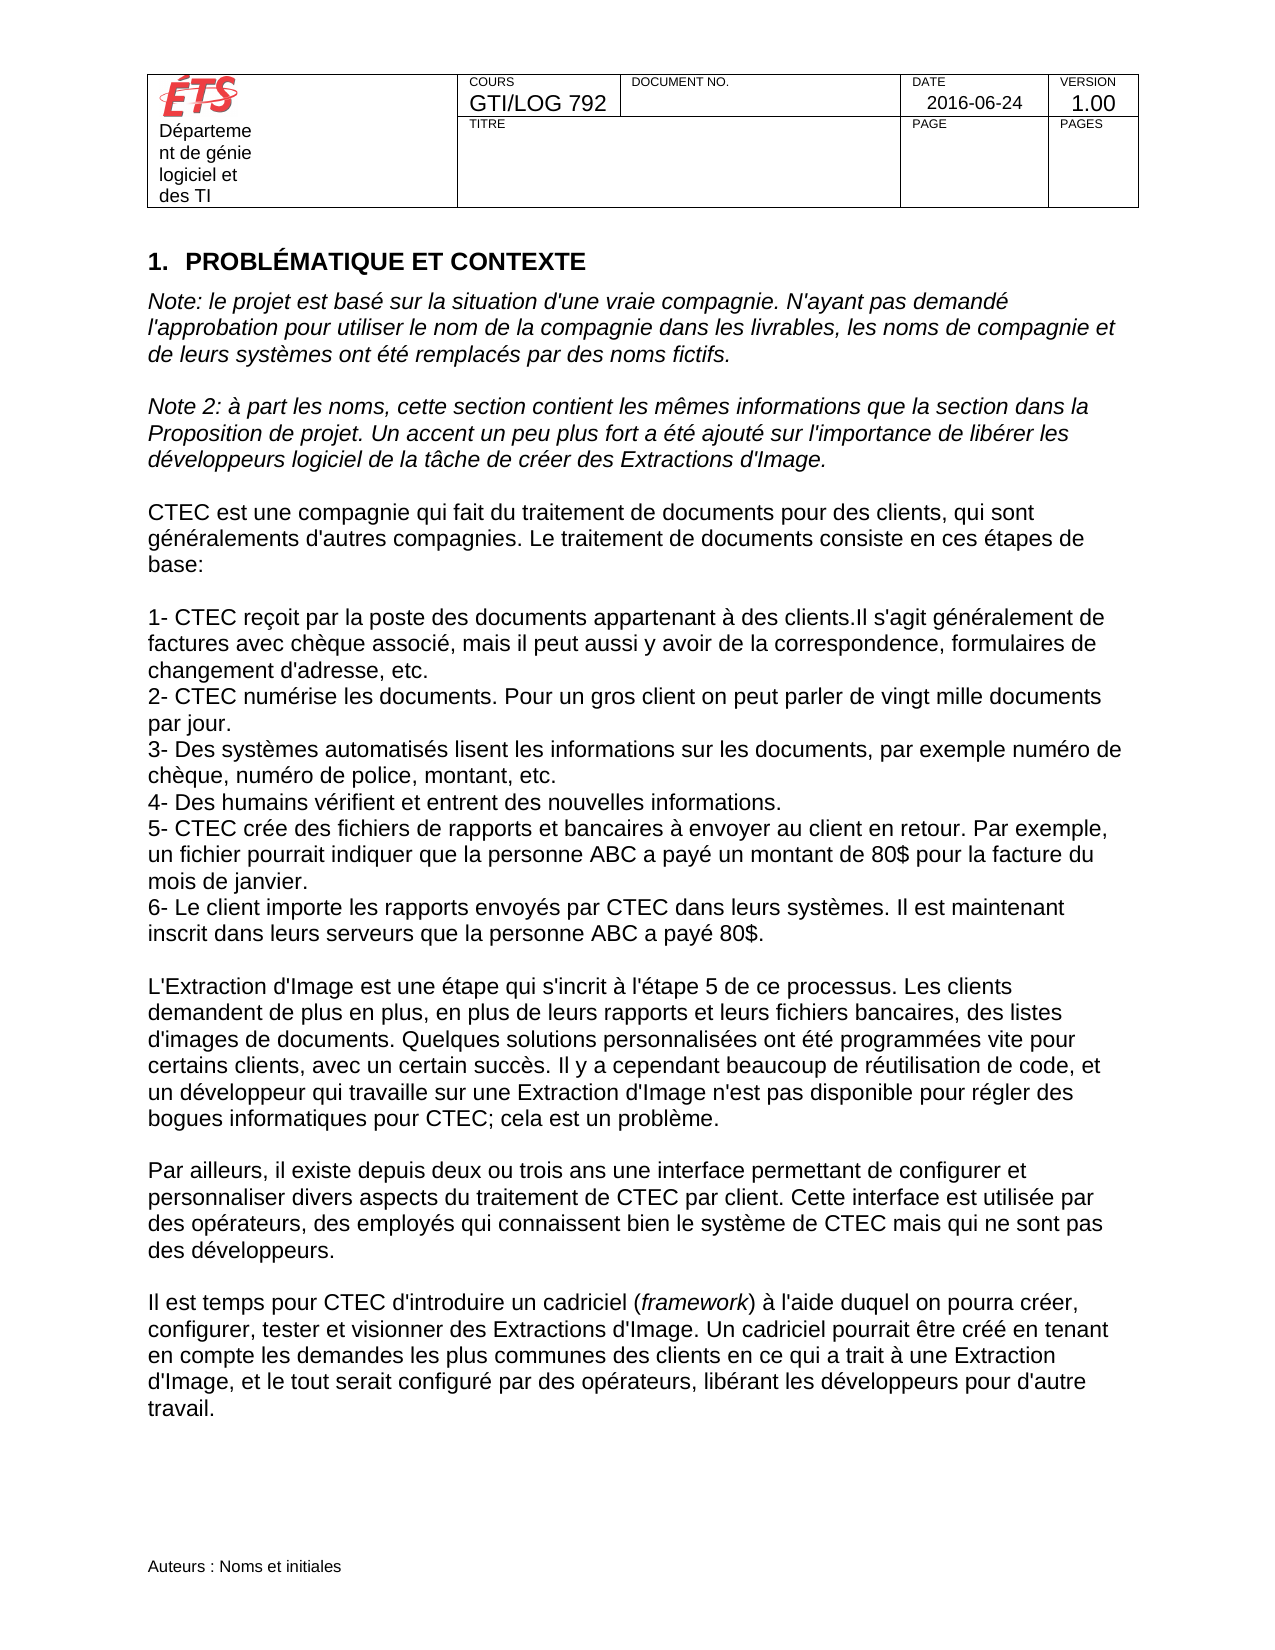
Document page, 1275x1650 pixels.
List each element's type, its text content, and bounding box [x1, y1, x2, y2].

text Par ailleurs, il existe depuis deux ou trois ans une interface permettant de configurer et personnaliser divers aspects du traitement de CTEC par client. Cette interface est utilisée par des opérateurs, des employés qui connaissent bien le système de CTEC mais qui ne sont pas des développeurs. [148, 1157, 1127, 1263]
text Note: le projet est basé sur la situation d'une vraie compagnie. N'ayant pas demandé l'approbation pour utiliser le nom de la compagnie dans les livrables, les noms de compagnie et de leurs systèmes ont été remplacés par des noms fictifs. [148, 288, 1127, 367]
text Il est temps pour CTEC d'introduire un cadriciel (framework) à l'aide duquel on pourra créer, configurer, tester et visionner des Extractions d'Image. Un cadriciel pourrait être créé en tenant en compte les demandes les plus communes des clients en ce qui a trait à une Extraction d'Image, et le tout serait configuré par des opérateurs, libérant les développeurs pour d'autre travail. [148, 1289, 1127, 1421]
text L'Extraction d'Image est une étape qui s'incrit à l'étape 5 de ce processus. Les clients demandent de plus en plus, en plus de leurs rapports et leurs fichiers bancaires, des listes d'images de documents. Quelques solutions personnalisées ont été programmées vite pour certains clients, avec un certain succès. Il y a cependant beaucoup de réutilisation de code, et un développeur qui travaille sur une Extraction d'Image n'est pas disponible pour régler des bogues informatiques pour CTEC; cela est un problème. [148, 973, 1127, 1131]
text 1- CTEC reçoit par la poste des documents appartenant à des clients.Il s'agit généralement de factures avec chèque associé, mais il peut aussi y avoir de la correspondence, formulaires de changement d'adresse, etc. [148, 604, 1127, 683]
text 5- CTEC crée des fichiers de rapports et bancaires à envoyer au client en retour. Par exemple, un fichier pourrait indiquer que la personne ABC a payé un montant de 80$ pour la facture du mois de janvier. [148, 815, 1127, 894]
subtitle Problématique et contexte [148, 247, 1127, 275]
text 4- Des humains vérifient et entrent des nouvelles informations. [148, 788, 1127, 815]
text 6- Le client importe les rapports envoyés par CTEC dans leurs systèmes. Il est maintenant inscrit dans leurs serveurs que la personne ABC a payé 80$. [148, 894, 1127, 947]
text Note 2: à part les noms, cette section contient les mêmes informations que la section dans la Proposition de projet. Un accent un peu plus fort a été ajouté sur l'importance de libérer les développeurs logiciel de la tâche de créer des Extractions d'Image. [148, 393, 1127, 472]
text CTEC est une compagnie qui fait du traitement de documents pour des clients, qui sont généralements d'autres compagnies. Le traitement de documents consiste en ces étapes de base: [148, 472, 1127, 578]
picture [159, 75, 238, 117]
text 2- CTEC numérise les documents. Pour un gros client on peut parler de vingt mille documents par jour. [148, 683, 1127, 736]
text 3- Des systèmes automatisés lisent les informations sur les documents, par exemple numéro de chèque, numéro de police, montant, etc. [148, 736, 1127, 788]
